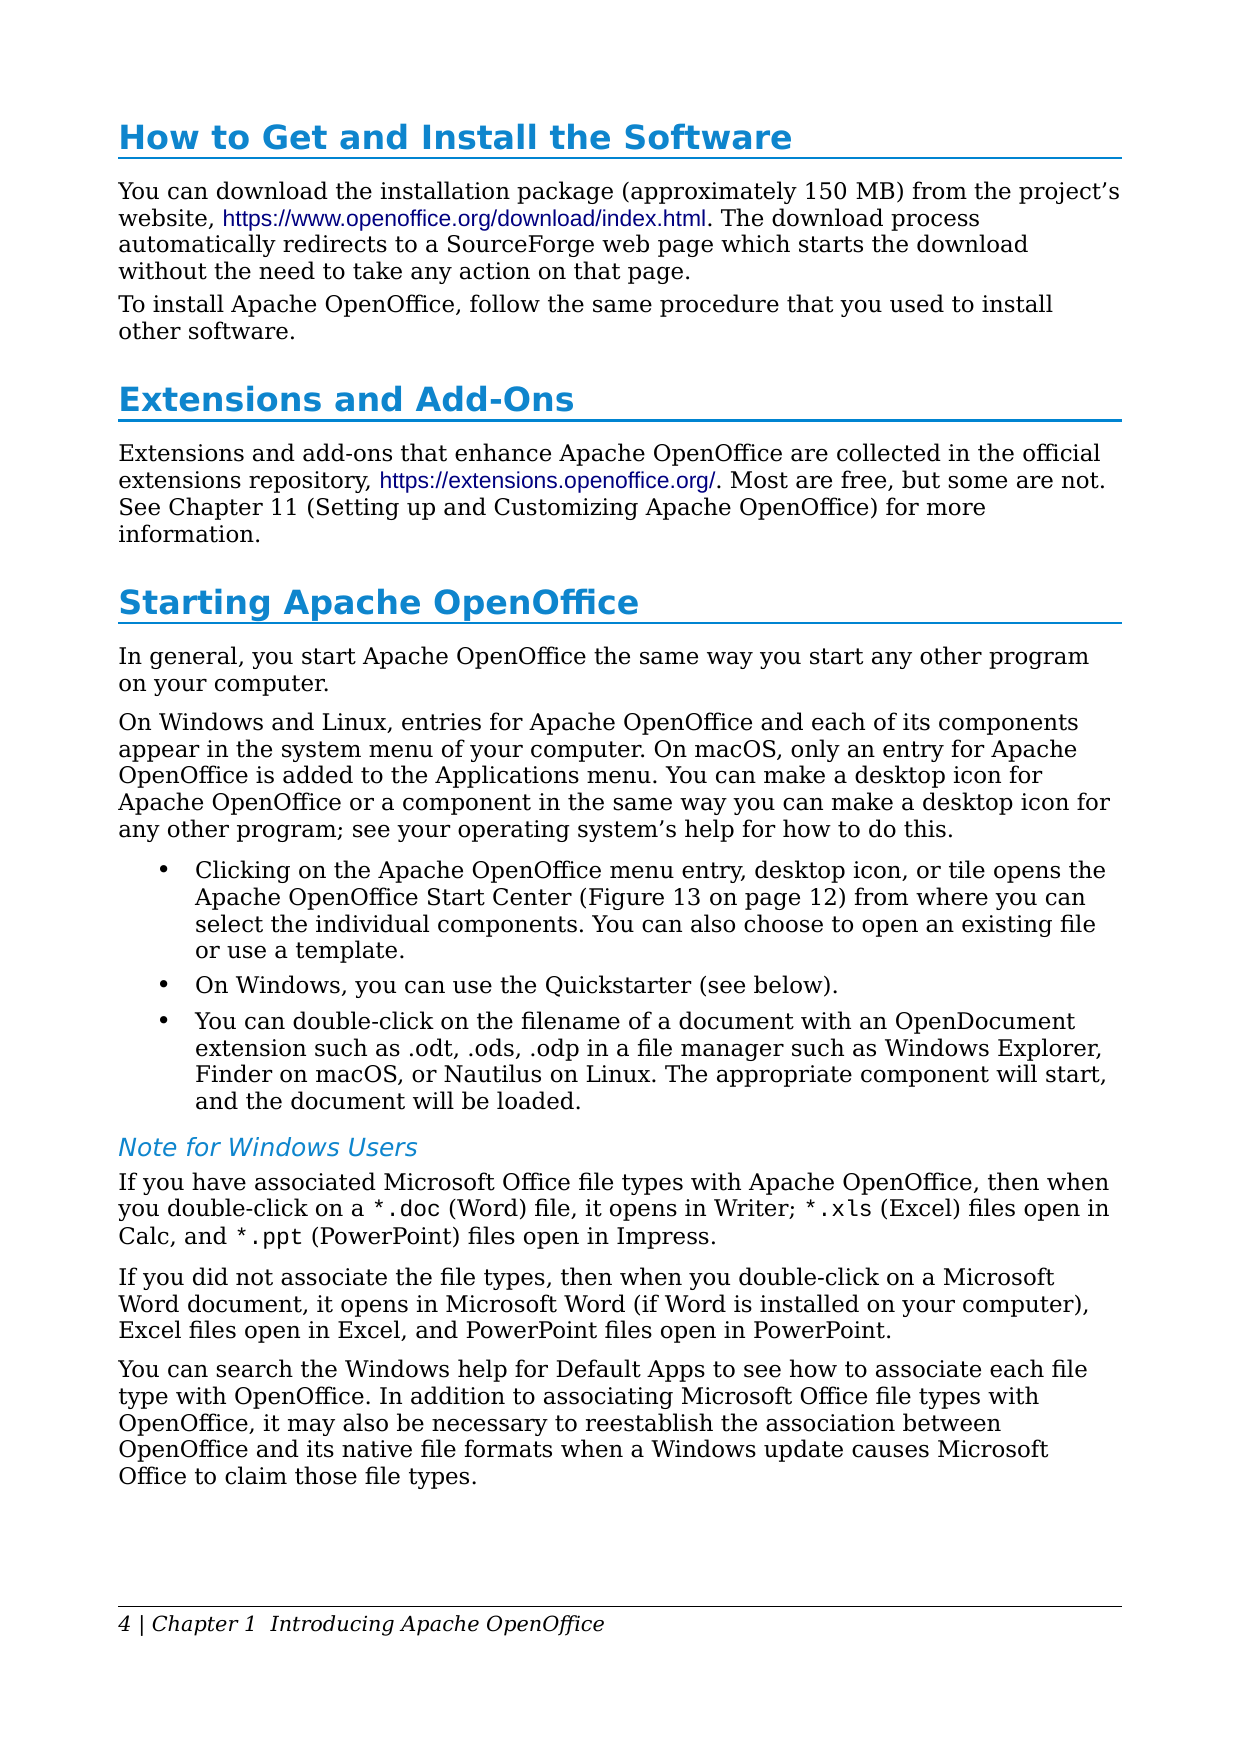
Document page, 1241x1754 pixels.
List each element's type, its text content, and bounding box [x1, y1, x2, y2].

subtitle Starting Apache OpenOffice [118, 583, 1122, 622]
subtitle Note for Windows Users [118, 1133, 1122, 1162]
list On Windows, you can use the Quickstarter (see below). [156, 970, 1122, 999]
subtitle How to Get and Install the Software [118, 118, 1122, 157]
text In general, you start Apache OpenOffice the same way you start any other program on your computer. [118, 643, 1122, 697]
list Clicking on the Apache OpenOffice menu entry, desktop icon, or tile opens the Apache OpenOffice Start Center (Figure 13 on page 12) from where you can select the individual components. You can also choose to open an existing file or use a template. [156, 855, 1122, 964]
list You can download the installation package (approximately 150 MB) from the project’s website, https://www.openoffice.org/download/index.html. The download process automatically redirects to a SourceForge web page which starts the download without the need to take any action on that page. [118, 178, 1122, 285]
list You can double-click on the filename of a document with an OpenDocument extension such as .odt, .ods, .odp in a file manager such as Windows Explorer, Finder on macOS, or Nautilus on Linux. The appropriate component will start, and the document will be loaded. [156, 1006, 1122, 1115]
text To install Apache OpenOffice, follow the same procedure that you used to install other software. [118, 291, 1122, 344]
text You can search the Windows help for Default Apps to see how to associate each file type with OpenOffice. In addition to associating Microsoft Office file types with OpenOffice, it may also be necessary to reestablish the association between OpenOffice and its native file formats when a Windows update causes Microsoft Office to claim those file types. [118, 1357, 1122, 1490]
text If you have associated Microsoft Office file types with Apache OpenOffice, then when you double-click on a *.doc (Word) file, it opens in Writer; *.xls (Excel) files open in Calc, and *.ppt (PowerPoint) files open in Impress. [118, 1169, 1122, 1252]
text If you did not associate the file types, then when you double-click on a Microsoft Word document, it opens in Microsoft Word (if Word is installed on your computer), Excel files open in Excel, and PowerPoint files open in PowerPoint. [118, 1264, 1122, 1344]
text Extensions and add-ons that enhance Apache OpenOffice are collected in the official extensions repository, https://extensions.openoffice.org/. Most are free, but some are not. See Chapter 11 (Setting up and Customizing Apache OpenOffice) for more information. [118, 441, 1122, 547]
text On Windows and Linux, entries for Apache OpenOffice and each of its components appear in the system menu of your computer. On macOS, only an entry for Apache OpenOffice is added to the Applications menu. You can make a desktop icon for Apache OpenOffice or a component in the same way you can make a desktop icon for any other program; see your operating system’s help for how to do this. [118, 709, 1122, 842]
subtitle Extensions and Add-Ons [118, 381, 1122, 419]
